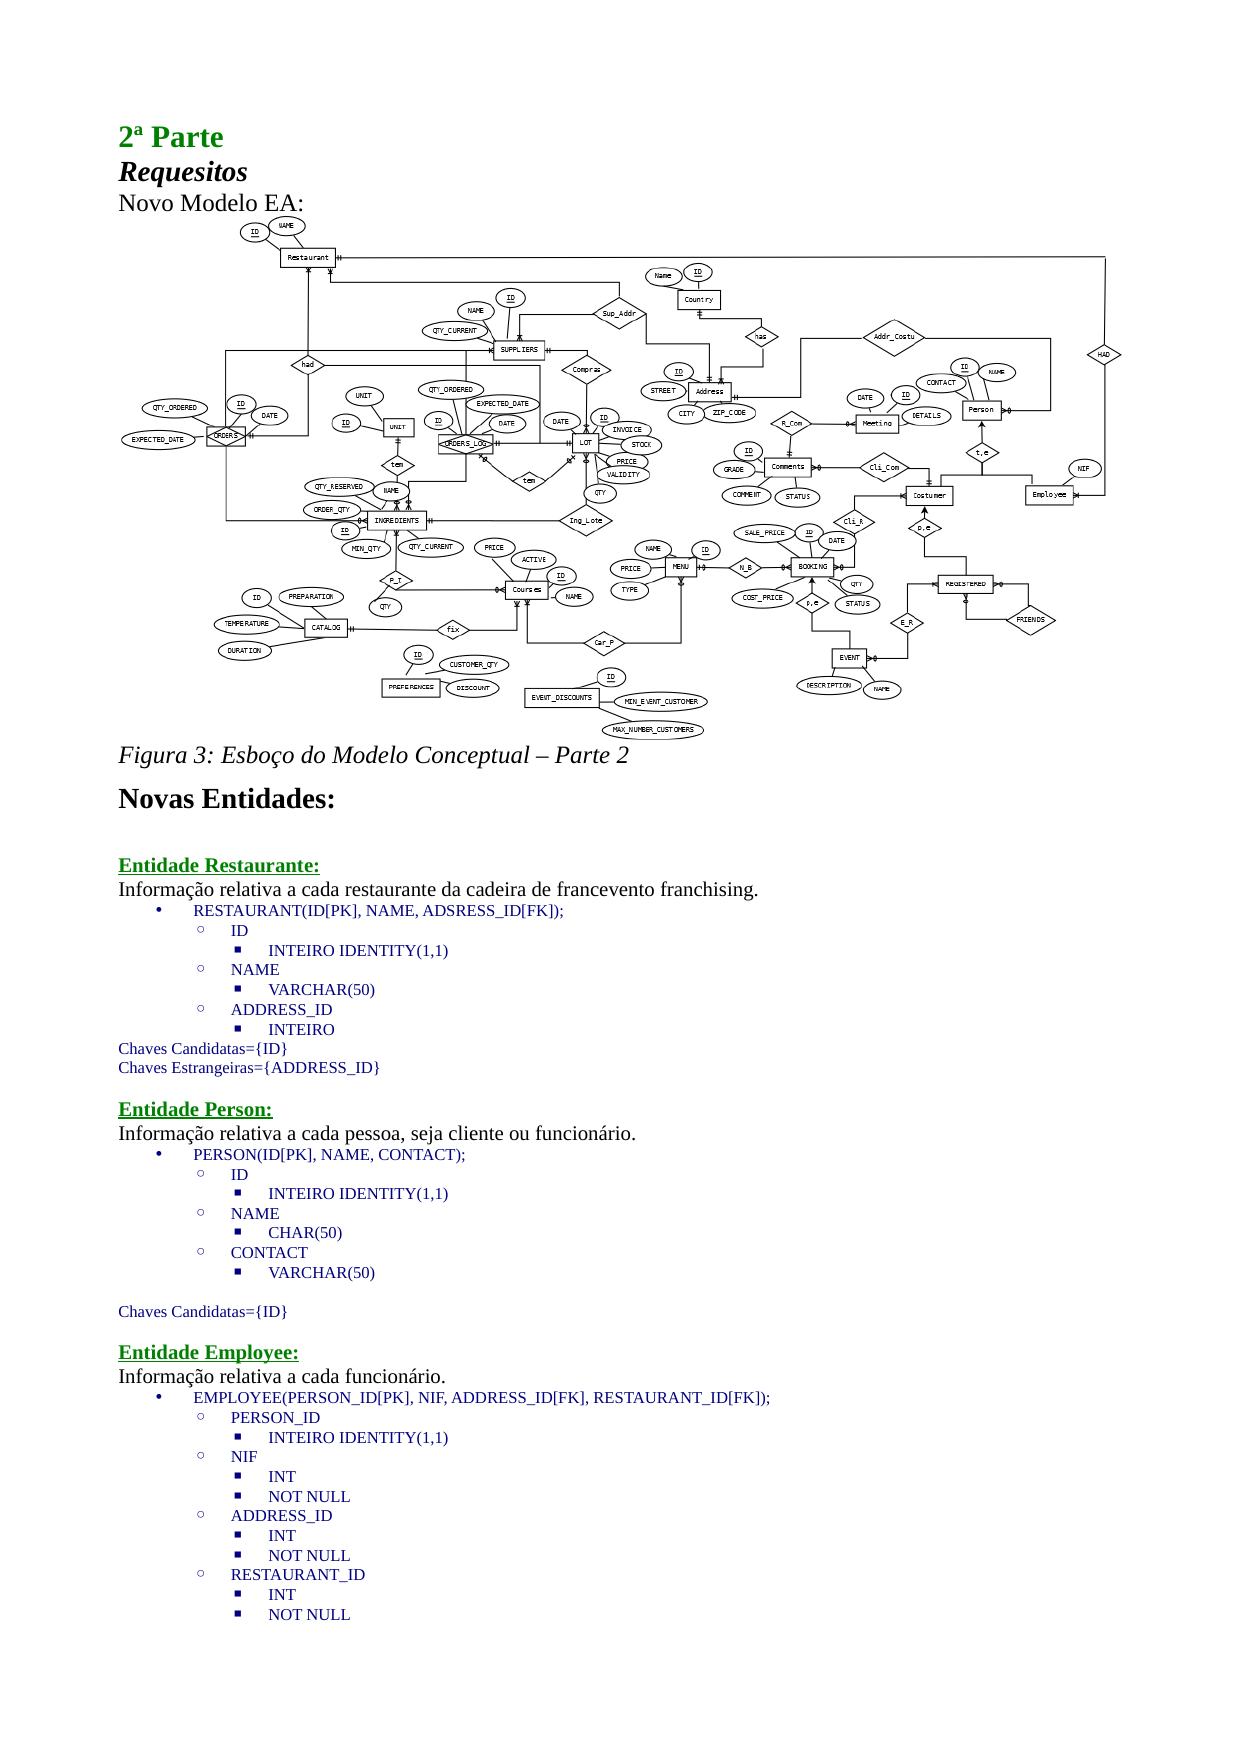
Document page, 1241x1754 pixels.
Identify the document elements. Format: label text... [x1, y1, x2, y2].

list CONTACT [193, 1243, 1122, 1263]
list RESTAURANT(ID[PK], NAME, ADSRESS_ID[FK]); [156, 901, 1122, 921]
text Chaves Candidatas={ID} [118, 1302, 1122, 1321]
picture [121, 216, 1125, 740]
subtitle Novas Entidades: [118, 781, 1122, 815]
text Chaves Candidatas={ID} [118, 1039, 1122, 1058]
text Informação relativa a cada funcionário. [118, 1364, 1122, 1388]
list NOT NULL [231, 1546, 1122, 1565]
list CHAR(50) [231, 1223, 1122, 1243]
list NAME [193, 960, 1122, 980]
text Figura 3: Esboço do Modelo Conceptual – Parte 2 [118, 241, 1122, 769]
list VARCHAR(50) [231, 980, 1122, 999]
list NAME [193, 1204, 1122, 1223]
subtitle Requesitos [118, 154, 1122, 188]
list RESTAURANT_ID [193, 1565, 1122, 1585]
text Chaves Estrangeiras={ADDRESS_ID} [118, 1058, 1122, 1077]
text Informação relativa a cada restaurante da cadeira de francevento franchising. [118, 877, 1122, 901]
text Entidade Person: [118, 1096, 1122, 1121]
list INTEIRO IDENTITY(1,1) [231, 1184, 1122, 1204]
list INT [231, 1585, 1122, 1604]
list ID [193, 1164, 1122, 1184]
list NIF [193, 1447, 1122, 1467]
list PERSON(ID[PK], NAME, CONTACT); [156, 1144, 1122, 1164]
list NOT NULL [231, 1486, 1122, 1506]
text Entidade Restaurante: [118, 853, 1122, 877]
list INTEIRO [231, 1019, 1122, 1039]
text Entidade Employee: [118, 1340, 1122, 1364]
list VARCHAR(50) [231, 1263, 1122, 1282]
list ID [193, 921, 1122, 941]
text Novo Modelo EA: [118, 188, 1122, 216]
list INTEIRO IDENTITY(1,1) [231, 941, 1122, 960]
list INT [231, 1467, 1122, 1486]
subtitle 2ª Parte [118, 118, 1122, 154]
list ADDRESS_ID [193, 999, 1122, 1019]
list ADDRESS_ID [193, 1506, 1122, 1526]
text Informação relativa a cada pessoa, seja cliente ou funcionário. [118, 1121, 1122, 1144]
list NOT NULL [231, 1604, 1122, 1624]
list PERSON_ID [193, 1408, 1122, 1427]
list EMPLOYEE(PERSON_ID[PK], NIF, ADDRESS_ID[FK], RESTAURANT_ID[FK]); [156, 1388, 1122, 1408]
list INTEIRO IDENTITY(1,1) [231, 1427, 1122, 1447]
list INT [231, 1526, 1122, 1546]
